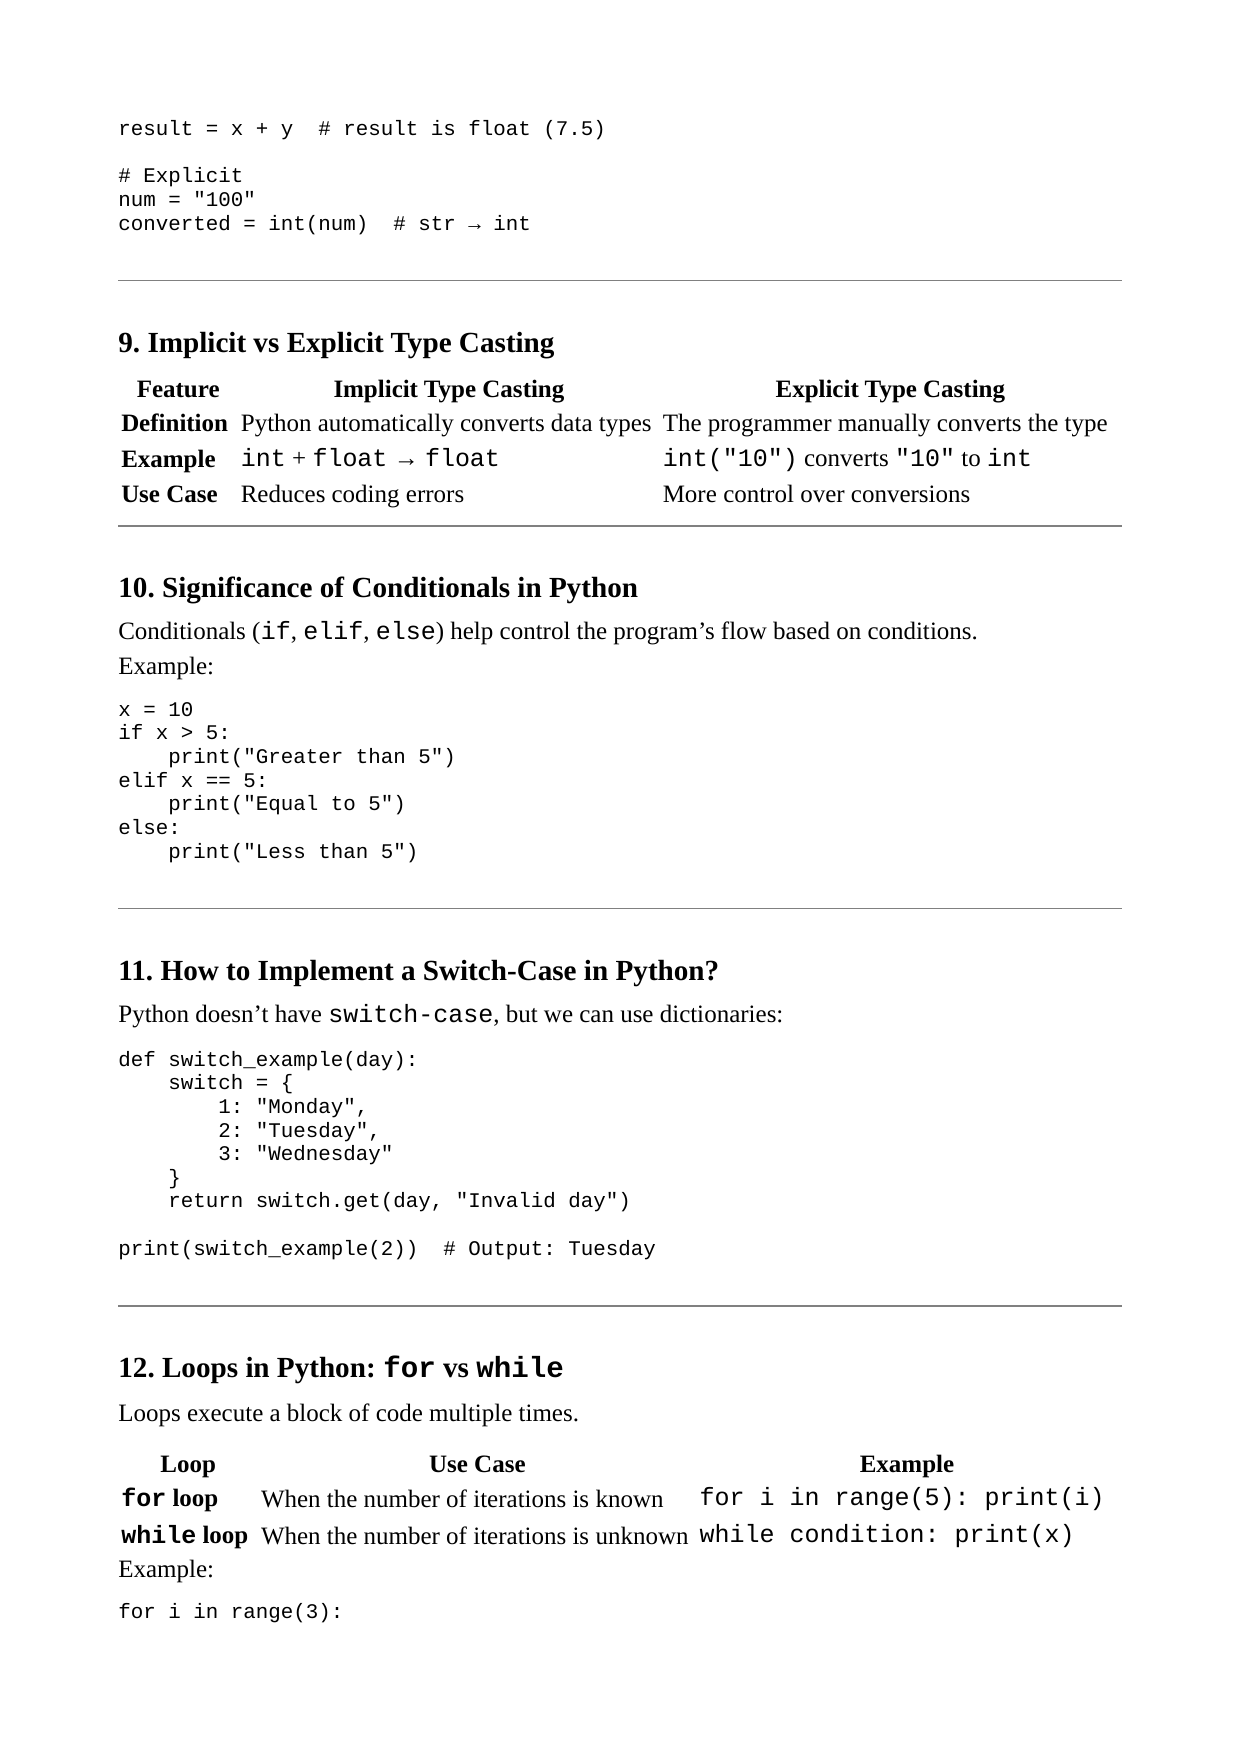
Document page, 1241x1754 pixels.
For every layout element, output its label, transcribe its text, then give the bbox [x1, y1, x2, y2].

table_cell More control over conversions [660, 477, 1120, 511]
text else: [118, 817, 1122, 841]
text def switch_example(day): [118, 1049, 1122, 1072]
text return switch.get(day, "Invalid day") [118, 1191, 1122, 1214]
text Conditionals (if, elif, else) help control the program’s flow based on conditions. Example: [118, 616, 1122, 680]
text elif x == 5: [118, 770, 1122, 793]
text print("Greater than 5") [118, 746, 1122, 770]
text if x > 5: [118, 722, 1122, 746]
table_cell Python automatically converts data types [238, 405, 660, 440]
table_cell Use Case [118, 477, 238, 511]
table_cell Reduces coding errors [238, 477, 660, 511]
subtitle 10. Significance of Conditionals in Python [118, 570, 1122, 603]
table_cell for loop [118, 1481, 258, 1517]
text num = "100" [118, 189, 1122, 213]
subtitle 12. Loops in Python: for vs while [118, 1350, 1122, 1386]
table_header Implicit Type Casting [238, 371, 660, 405]
table_cell while condition: print(x) [696, 1517, 1117, 1554]
text Python doesn’t have switch-case, but we can use dictionaries: [118, 999, 1122, 1029]
table_cell for i in range(5): print(i) [696, 1481, 1117, 1517]
text for i in range(3): [118, 1601, 1122, 1625]
text converted = int(num) # str → int [118, 213, 1122, 236]
table_cell Definition [118, 405, 238, 440]
text print(switch_example(2)) # Output: Tuesday [118, 1238, 1122, 1261]
text result = x + y # result is float (7.5) [118, 118, 1122, 142]
table_cell int + float → float [238, 440, 660, 477]
text 1: "Monday", [118, 1096, 1122, 1119]
table_header Use Case [258, 1446, 696, 1481]
text x = 10 [118, 699, 1122, 722]
table_cell int("10") converts "10" to int [660, 440, 1120, 477]
subtitle 9. Implicit vs Explicit Type Casting [118, 325, 1122, 358]
text print("Less than 5") [118, 841, 1122, 864]
table_header Loop [118, 1446, 258, 1481]
table_cell When the number of iterations is known [258, 1481, 696, 1517]
table_header Feature [118, 371, 238, 405]
text Loops execute a block of code multiple times. [118, 1398, 1122, 1427]
text Example: [118, 1554, 1122, 1583]
text 3: "Wednesday" [118, 1143, 1122, 1167]
text } [118, 1167, 1122, 1191]
table_cell The programmer manually converts the type [660, 405, 1120, 440]
table_header Example [696, 1446, 1117, 1481]
table_cell When the number of iterations is unknown [258, 1517, 696, 1554]
text switch = { [118, 1072, 1122, 1096]
table_cell Example [118, 440, 238, 477]
text # Explicit [118, 165, 1122, 189]
text 2: "Tuesday", [118, 1119, 1122, 1143]
table_header Explicit Type Casting [660, 371, 1120, 405]
text print("Equal to 5") [118, 793, 1122, 817]
subtitle 11. How to Implement a Switch-Case in Python? [118, 953, 1122, 986]
table_cell while loop [118, 1517, 258, 1554]
